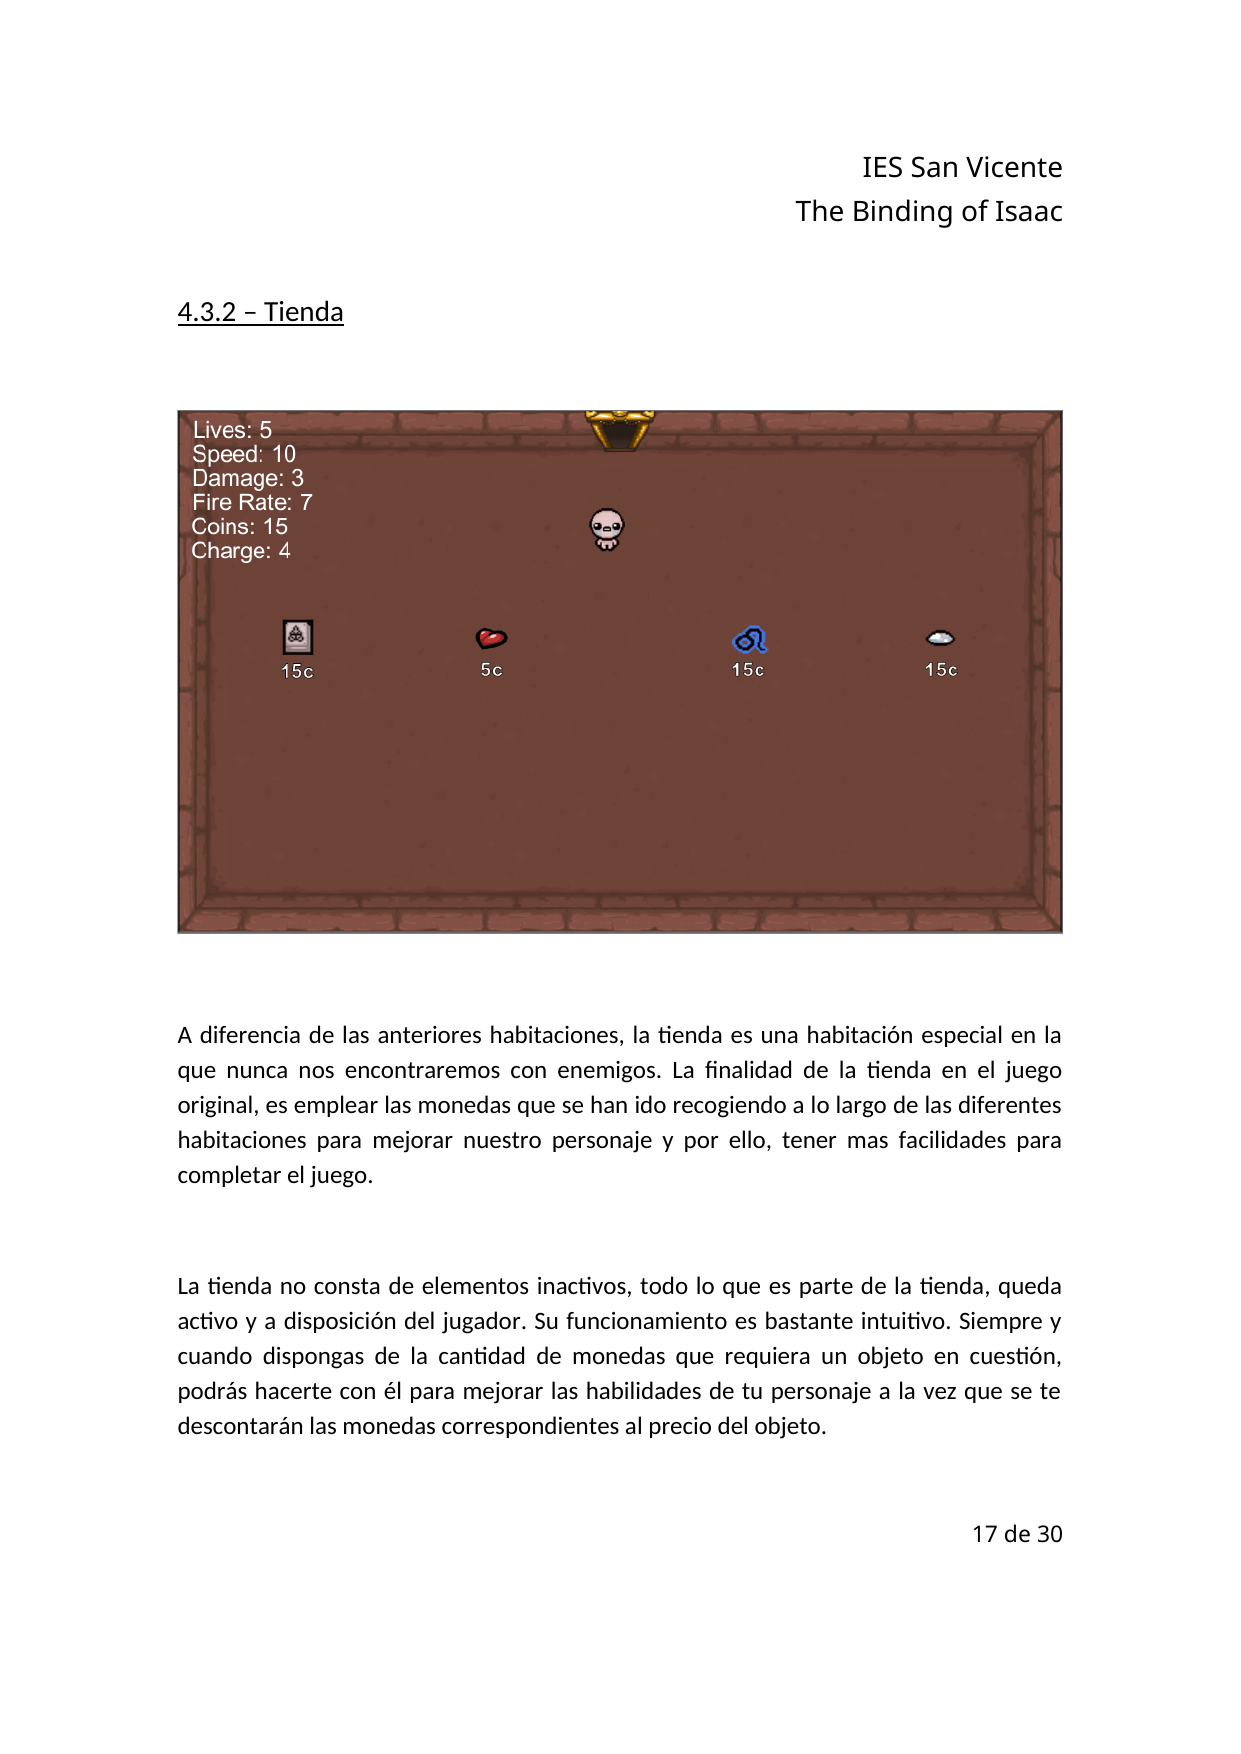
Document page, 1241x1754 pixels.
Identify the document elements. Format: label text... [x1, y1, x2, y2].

text A diferencia de las anteriores habitaciones, la tienda es una habitación especial en la que nunca nos encontraremos con enemigos. La finalidad de la tienda en el juego original, es emplear las monedas que se han ido recogiendo a lo largo de las diferentes habitaciones para mejorar nuestro personaje y por ello, tener mas facilidades para completar el juego. [177, 1019, 1063, 1189]
text 4.3.2 – Tienda [177, 293, 1063, 329]
text La tienda no consta de elementos inactivos, todo lo que es parte de la tienda, queda activo y a disposición del jugador. Su funcionamiento es bastante intuitivo. Siempre y cuando dispongas de la cantidad de monedas que requiera un objeto en cuestión, podrás hacerte con él para mejorar las habilidades de tu personaje a la vez que se te descontarán las monedas correspondientes al precio del objeto. [177, 1271, 1063, 1441]
picture [177, 410, 1063, 934]
